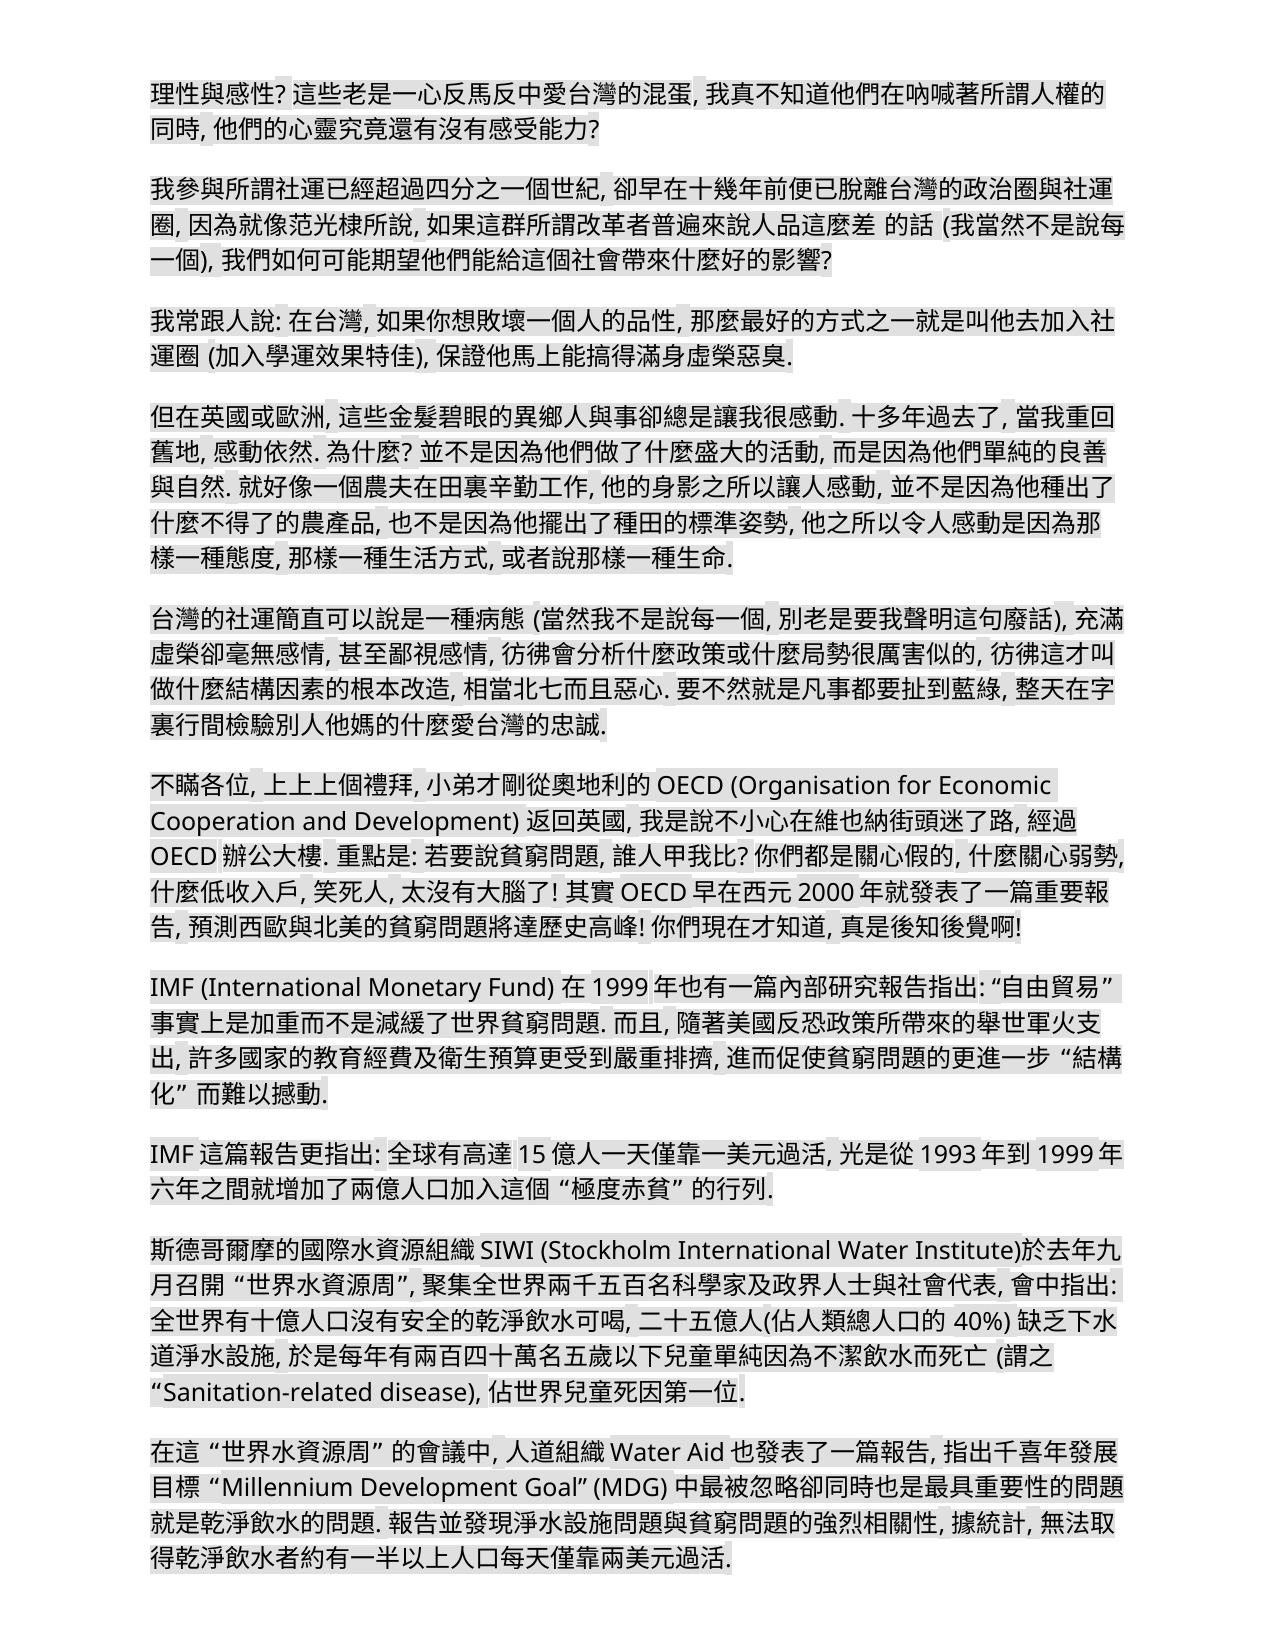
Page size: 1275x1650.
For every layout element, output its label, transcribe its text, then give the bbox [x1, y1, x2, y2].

text 在這 “世界水資源周” 的會議中, 人道組織Water Aid也發表了一篇報告, 指出千喜年發展目標 “Millennium Development Goal” (MDG) 中最被忽略卻同時也是最具重要性的問題就是乾淨飲水的問題. 報告並發現淨水設施問題與貧窮問題的強烈相關性, 據統計, 無法取得乾淨飲水者約有一半以上人口每天僅靠兩美元過活. [150, 1433, 1125, 1575]
text IMF這篇報告更指出: 全球有高達15億人一天僅靠一美元過活, 光是從1993年到1999年六年之間就增加了兩億人口加入這個 “極度赤貧” 的行列. [150, 1135, 1125, 1206]
text 我常跟人說: 在台灣, 如果你想敗壞一個人的品性, 那麼最好的方式之一就是叫他去加入社運圈 (加入學運效果特佳), 保證他馬上能搞得滿身虛榮惡臭. [150, 302, 1125, 373]
text 斯德哥爾摩的國際水資源組織SIWI (Stockholm International Water Institute)於去年九月召開 “世界水資源周”, 聚集全世界兩千五百名科學家及政界人士與社會代表, 會中指出: 全世界有十億人口沒有安全的乾淨飲水可喝, 二十五億人(佔人類總人口的 40%) 缺乏下水道淨水設施, 於是每年有兩百四十萬名五歲以下兒童單純因為不潔飲水而死亡 (謂之“Sanitation-related disease), 佔世界兒童死因第一位. [150, 1231, 1125, 1408]
text 不瞞各位, 上上上個禮拜, 小弟才剛從奧地利的OECD (Organisation for Economic Cooperation and Development) 返回英國, 我是說不小心在維也納街頭迷了路, 經過OECD辦公大樓. 重點是: 若要說貧窮問題, 誰人甲我比? 你們都是關心假的, 什麼關心弱勢, 什麼低收入戶, 笑死人, 太沒有大腦了! 其實OECD早在西元2000年就發表了一篇重要報告, 預測西歐與北美的貧窮問題將達歷史高峰! 你們現在才知道, 真是後知後覺啊! [150, 767, 1125, 944]
text 理性與感性? 這些老是一心反馬反中愛台灣的混蛋, 我真不知道他們在吶喊著所謂人權的同時, 他們的心靈究竟還有沒有感受能力? [150, 75, 1125, 146]
text 但在英國或歐洲, 這些金髮碧眼的異鄉人與事卻總是讓我很感動. 十多年過去了, 當我重回舊地, 感動依然. 為什麼? 並不是因為他們做了什麼盛大的活動, 而是因為他們單純的良善與自然. 就好像一個農夫在田裏辛勤工作, 他的身影之所以讓人感動, 並不是因為他種出了什麼不得了的農產品, 也不是因為他擺出了種田的標準姿勢, 他之所以令人感動是因為那樣一種態度, 那樣一種生活方式, 或者說那樣一種生命. [150, 398, 1125, 575]
text 台灣的社運簡直可以說是一種病態 (當然我不是說每一個, 別老是要我聲明這句廢話), 充滿虛榮卻毫無感情, 甚至鄙視感情, 彷彿會分析什麼政策或什麼局勢很厲害似的, 彷彿這才叫做什麼結構因素的根本改造, 相當北七而且惡心. 要不然就是凡事都要扯到藍綠, 整天在字裏行間檢驗別人他媽的什麼愛台灣的忠誠. [150, 600, 1125, 742]
text 我參與所謂社運已經超過四分之一個世紀, 卻早在十幾年前便已脫離台灣的政治圈與社運圈, 因為就像范光棣所說, 如果這群所謂改革者普遍來說人品這麼差 的話 (我當然不是說每一個), 我們如何可能期望他們能給這個社會帶來什麼好的影響? [150, 171, 1125, 277]
text IMF (International Monetary Fund) 在1999年也有一篇內部研究報告指出: “自由貿易” 事實上是加重而不是減緩了世界貧窮問題. 而且, 隨著美國反恐政策所帶來的舉世軍火支出, 許多國家的教育經費及衛生預算更受到嚴重排擠, 進而促使貧窮問題的更進一步 “結構化” 而難以撼動. [150, 969, 1125, 1110]
